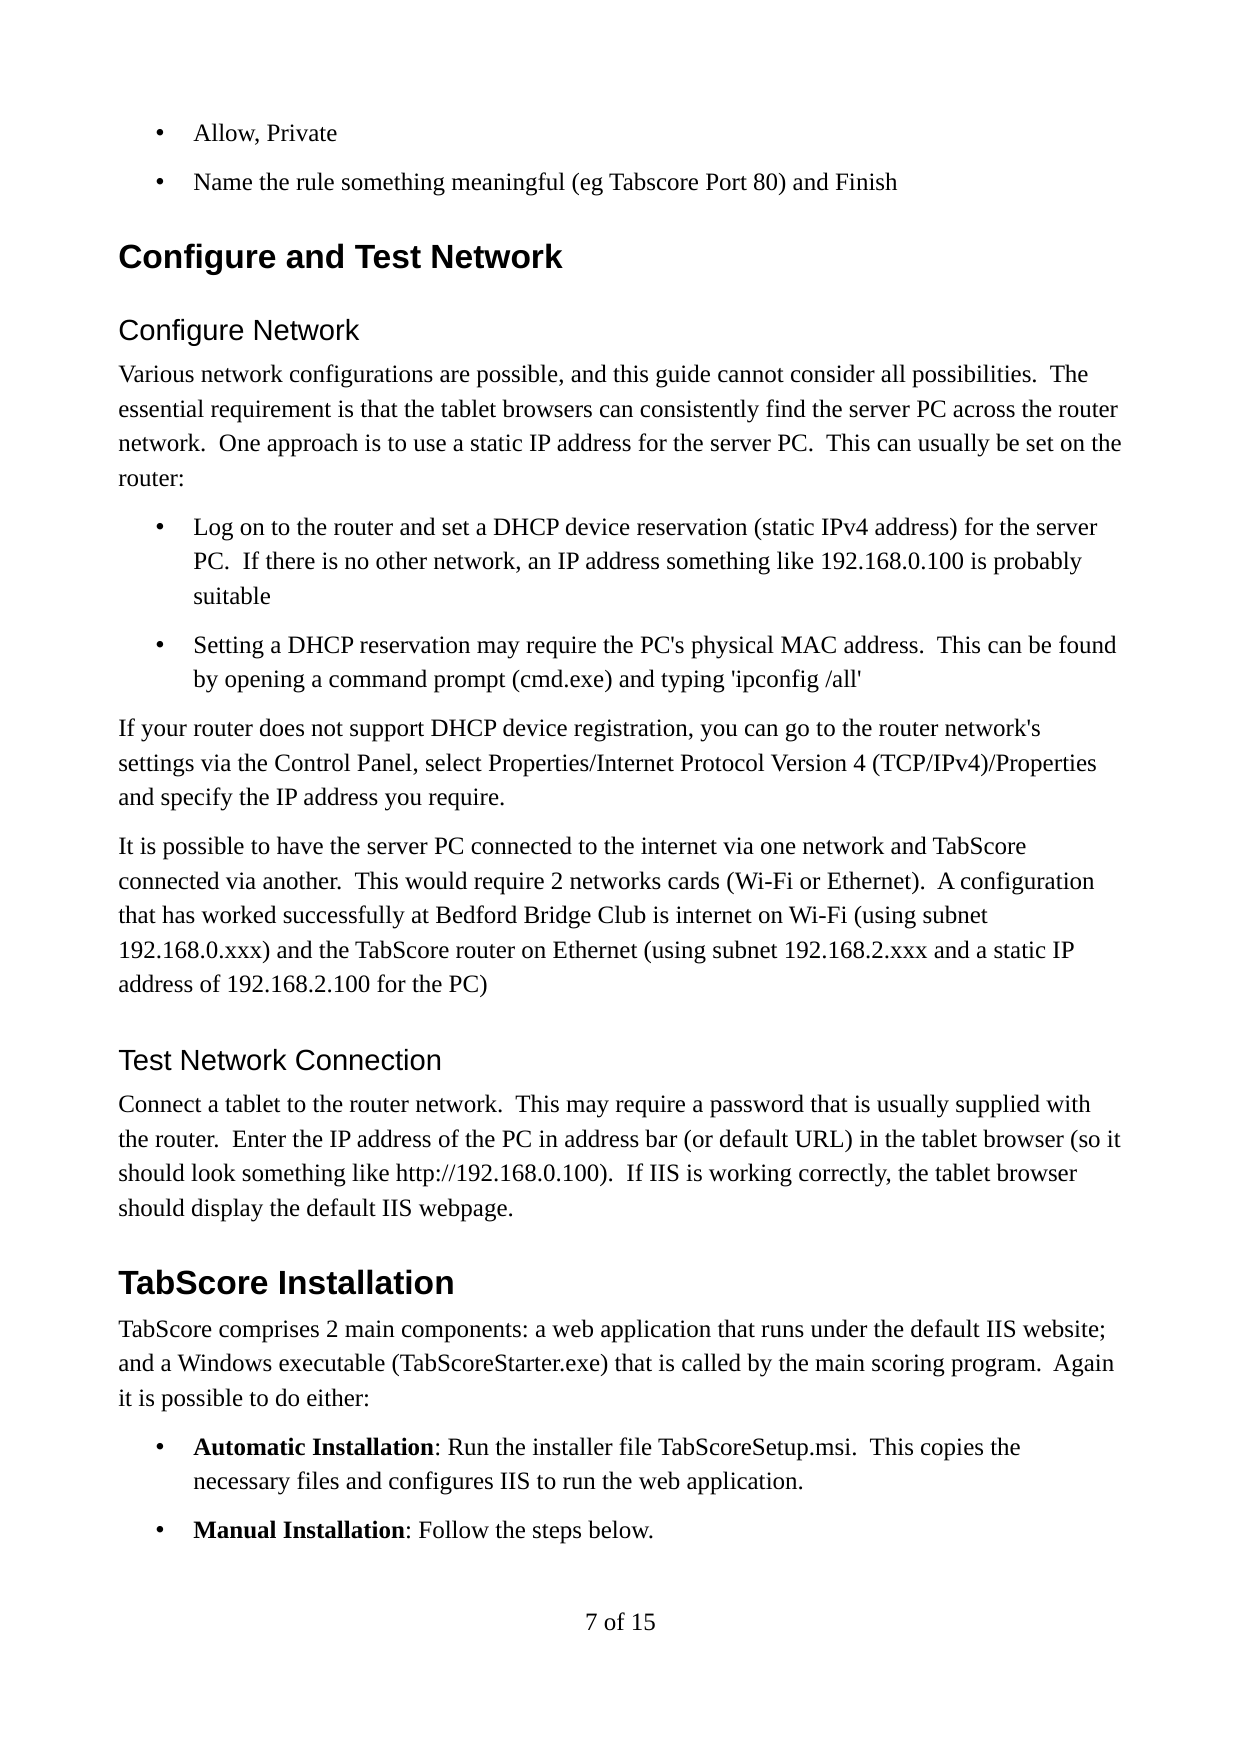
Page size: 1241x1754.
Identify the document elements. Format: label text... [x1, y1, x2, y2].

list Setting a DHCP reservation may require the PC's physical MAC address. This can be found by opening a command prompt (cmd.exe) and typing 'ipconfig /all' [156, 630, 1122, 693]
text If your router does not support DHCP device registration, you can go to the router network's settings via the Control Panel, select Properties/Internet Protocol Version 4 (TCP/IPv4)/Properties and specify the IP address you require. [118, 713, 1122, 811]
text Connect a tablet to the router network. This may require a password that is usually supplied with the router. Enter the IP address of the PC in address bar (or default URL) in the tablet browser (so it should look something like http://192.168.0.100). If IIS is working correctly, the tablet browser should display the default IIS webpage. [118, 1089, 1122, 1222]
subtitle TabScore Installation [118, 1263, 1122, 1301]
list Automatic Installation: Run the installer file TabScoreSetup.msi. This copies the necessary files and configures IIS to run the web application. [156, 1432, 1122, 1495]
subtitle Test Network Connection [118, 1043, 1122, 1077]
text Various network configurations are possible, and this guide cannot consider all possibilities. The essential requirement is that the tablet browsers can consistently find the server PC across the router network. One approach is to use a static IP address for the server PC. This can usually be set on the router: [118, 359, 1122, 491]
text It is possible to have the server PC connected to the internet via one network and TabScore connected via another. This would require 2 networks cards (Wi-Fi or Ethernet). A configuration that has worked successfully at Bedford Bridge Club is internet on Wi-Fi (using subnet 192.168.0.xxx) and the TabScore router on Ethernet (using subnet 192.168.2.xxx and a static IP address of 192.168.2.100 for the PC) [118, 831, 1122, 998]
list Allow, Private [156, 118, 1122, 147]
list Name the rule something meaningful (eg Tabscore Port 80) and Finish [156, 167, 1122, 196]
list Manual Installation: Follow the steps below. [156, 1515, 1122, 1544]
text TabScore comprises 2 main components: a web application that runs under the default IIS website; and a Windows executable (TabScoreStarter.exe) that is called by the main scoring program. Again it is possible to do either: [118, 1314, 1122, 1412]
subtitle Configure Network [118, 313, 1122, 347]
subtitle Configure and Test Network [118, 237, 1122, 276]
list Log on to the router and set a DHCP device reservation (static IPv4 address) for the server PC. If there is no other network, an IP address something like 192.168.0.100 is probably suitable [156, 512, 1122, 609]
